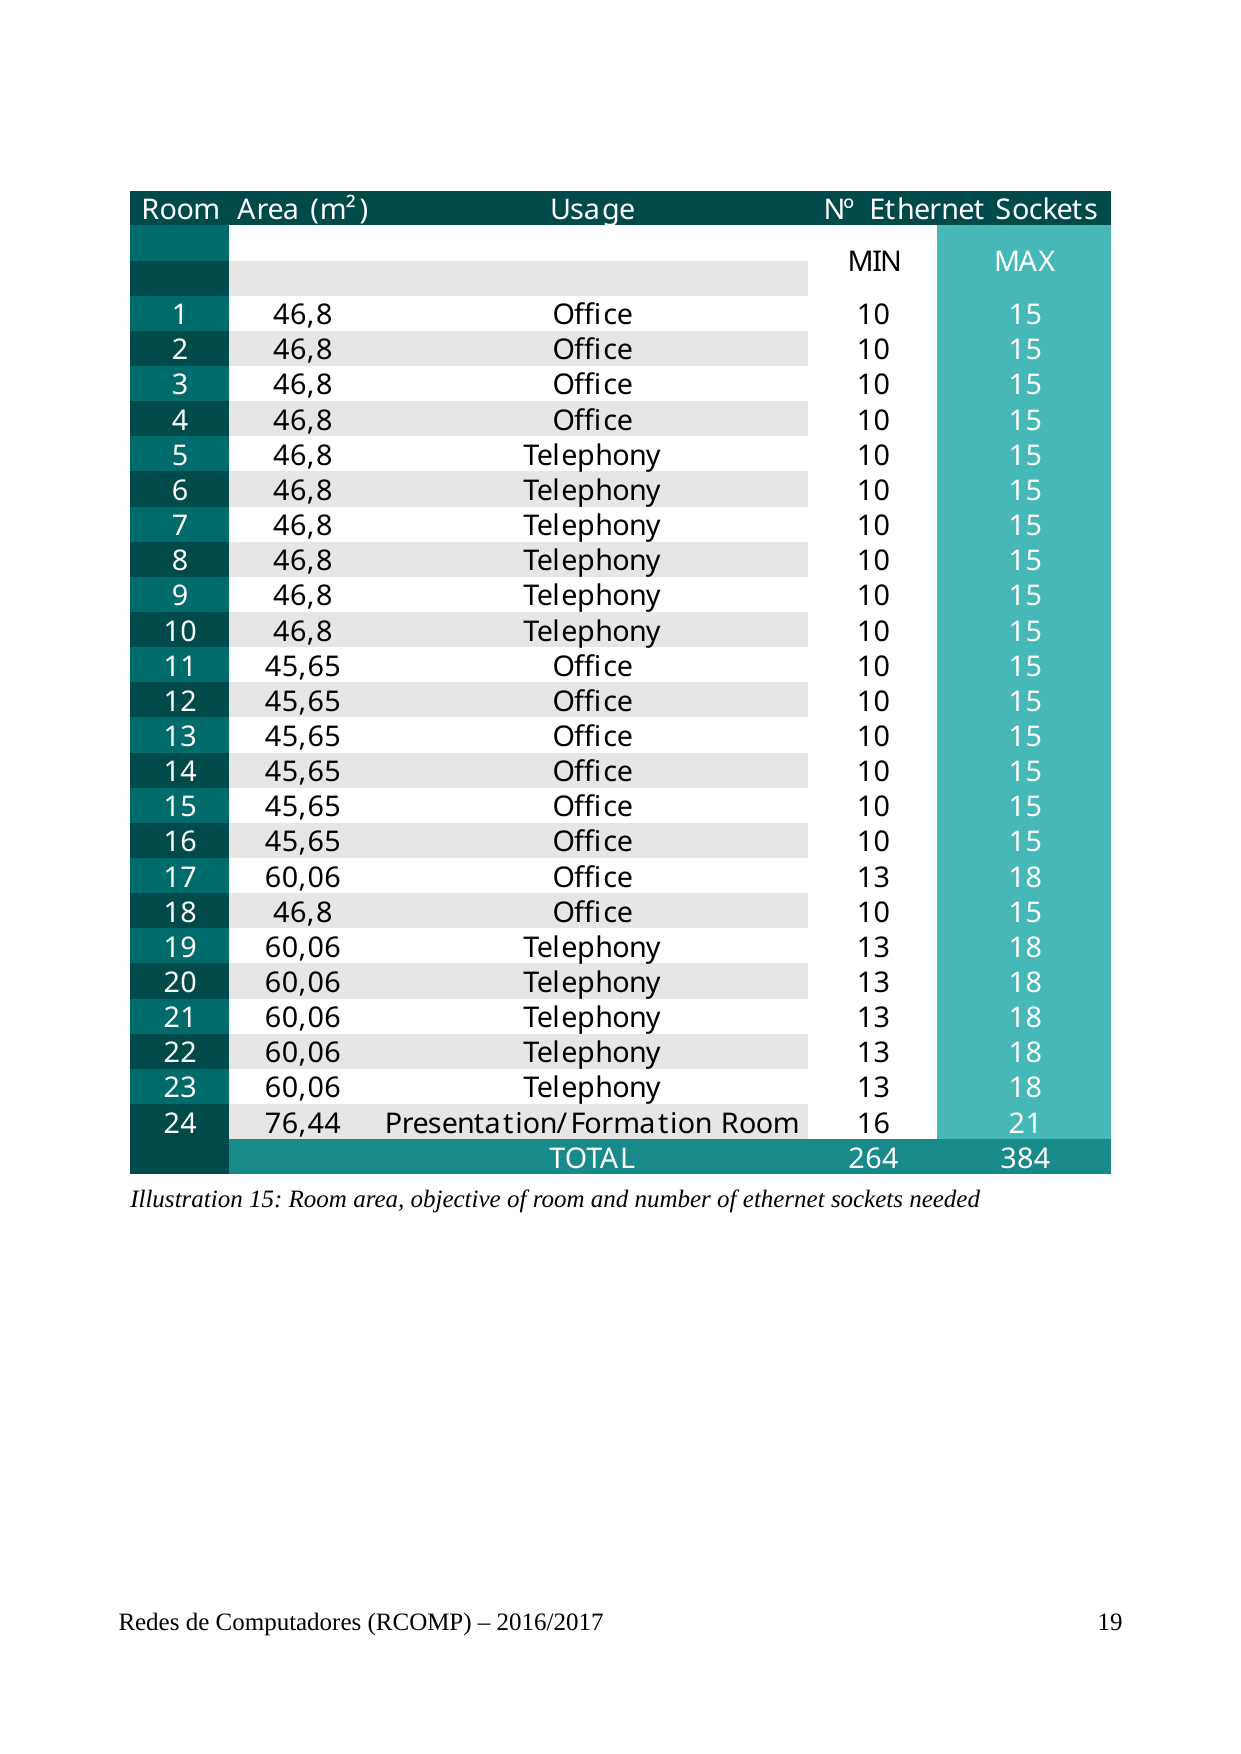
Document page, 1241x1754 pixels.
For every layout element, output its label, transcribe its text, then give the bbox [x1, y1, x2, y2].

text Illustration 15: Room area, objective of room and number of ethernet sockets needed [130, 192, 1115, 1213]
